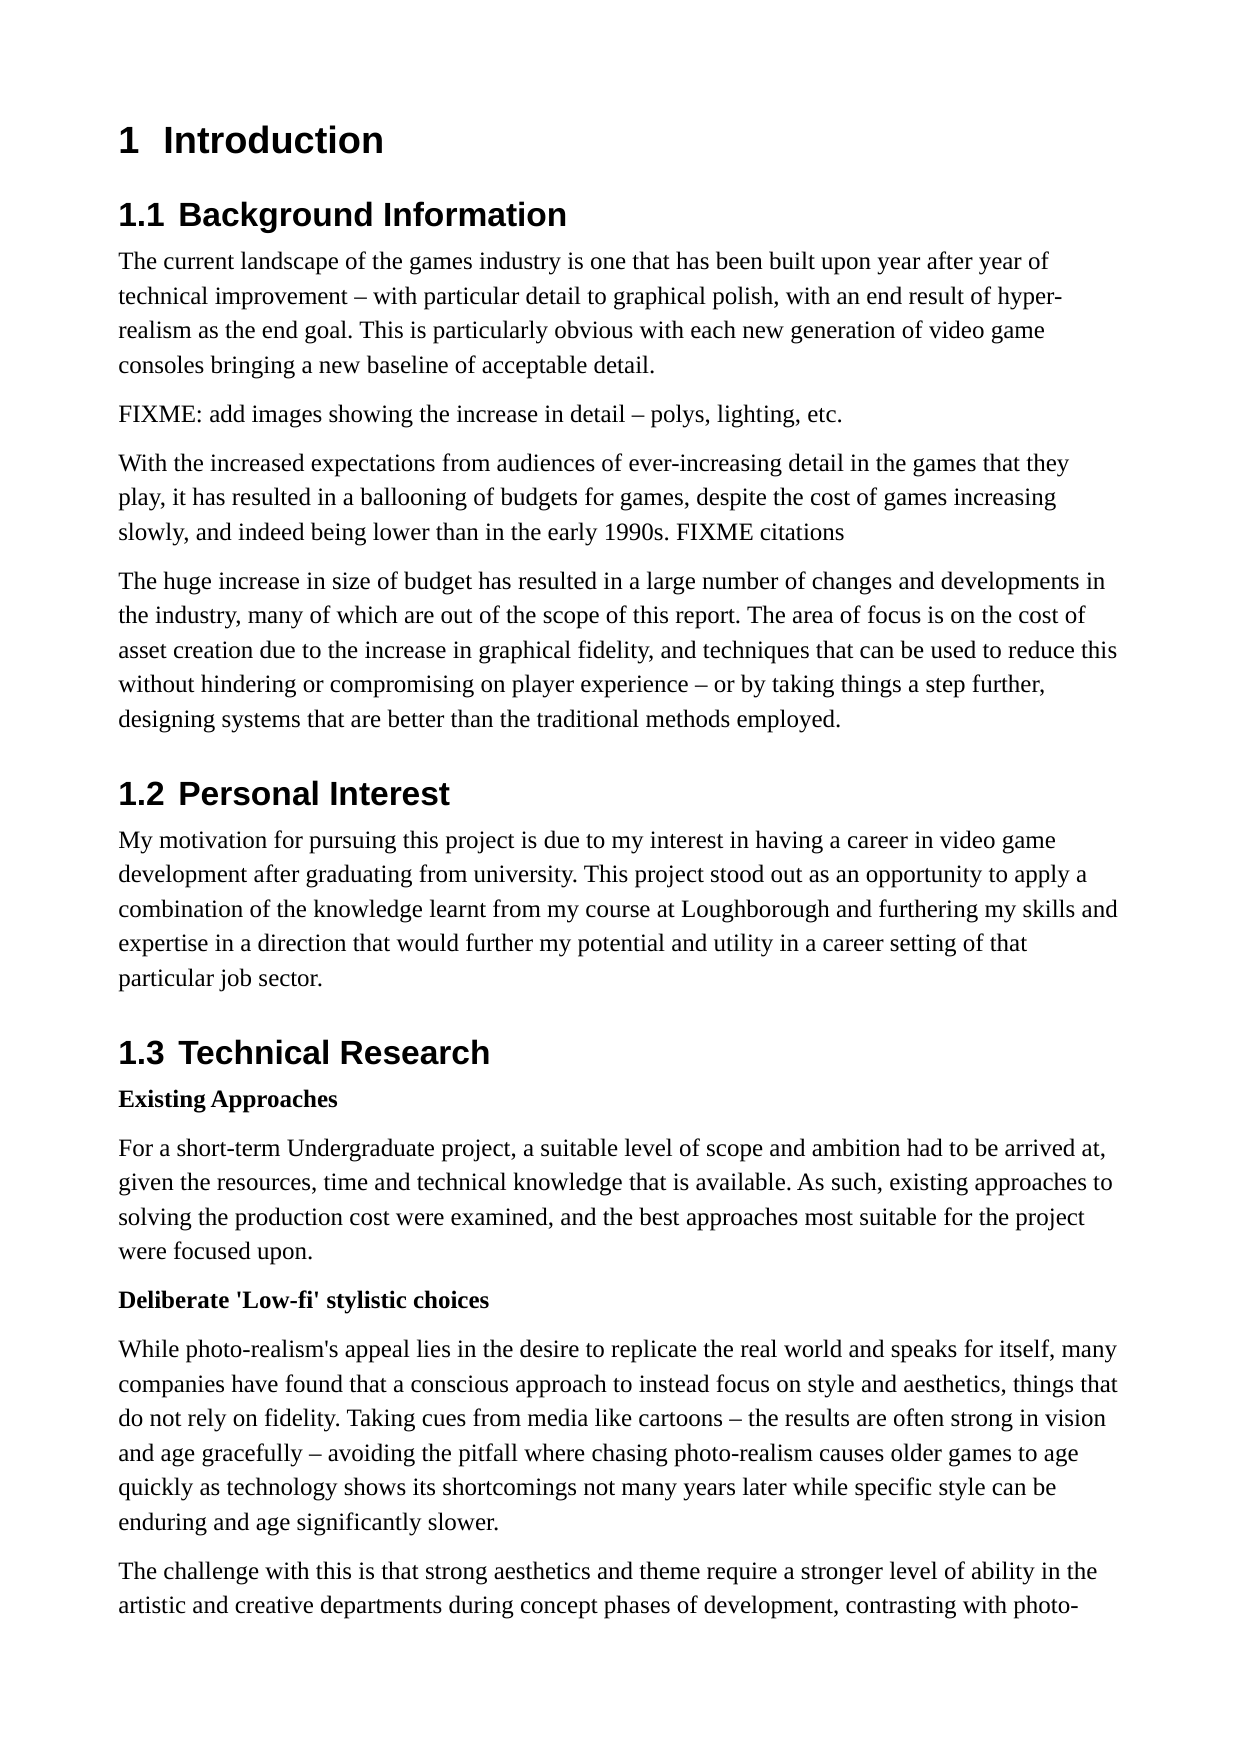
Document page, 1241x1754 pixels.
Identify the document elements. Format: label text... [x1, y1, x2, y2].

text My motivation for pursuing this project is due to my interest in having a career in video game development after graduating from university. This project stood out as an opportunity to apply a combination of the knowledge learnt from my course at Loughborough and furthering my skills and expertise in a direction that would further my potential and utility in a career setting of that particular job sector. [118, 825, 1122, 991]
text The huge increase in size of budget has resulted in a large number of changes and developments in the industry, many of which are out of the scope of this report. The area of focus is on the cost of asset creation due to the increase in graphical fidelity, and techniques that can be used to reduce this without hindering or compromising on player experience – or by taking things a step further, designing systems that are better than the traditional methods employed. [118, 566, 1122, 732]
text The current landscape of the games industry is one that has been built upon year after year of technical improvement – with particular detail to graphical polish, with an end result of hyper-realism as the end goal. This is particularly obvious with each new generation of video game consoles bringing a new baseline of acceptable detail. [118, 246, 1122, 378]
subtitle Introduction [118, 118, 1122, 162]
subtitle Background Information [118, 195, 1122, 234]
text The challenge with this is that strong aesthetics and theme require a stronger level of ability in the artistic and creative departments during concept phases of development, contrasting with photo- [118, 1556, 1122, 1619]
text For a short-term Undergraduate project, a suitable level of scope and ambition had to be arrived at, given the resources, time and technical knowledge that is available. As such, existing approaches to solving the production cost were examined, and the best approaches most suitable for the project were focused upon. [118, 1133, 1122, 1265]
subtitle Personal Interest [118, 774, 1122, 812]
text FIXME: add images showing the increase in detail – polys, lighting, etc. [118, 399, 1122, 427]
text With the increased expectations from audiences of ever-increasing detail in the games that they play, it has resulted in a ballooning of budgets for games, despite the cost of games increasing slowly, and indeed being lower than in the early 1990s. FIXME citations [118, 448, 1122, 546]
text While photo-realism's appeal lies in the desire to replicate the real world and speaks for itself, many companies have found that a conscious approach to instead focus on style and aesthetics, things that do not rely on fidelity. Taking cues from media like cartoons – the results are often strong in vision and age gracefully – avoiding the pitfall where chasing photo-realism causes older games to age quickly as technology shows its shortcomings not many years later while specific style can be enduring and age significantly slower. [118, 1334, 1122, 1536]
text Deliberate 'Low-fi' stylistic choices [118, 1285, 1122, 1314]
text Existing Approaches [118, 1084, 1122, 1112]
subtitle Technical Research [118, 1033, 1122, 1071]
